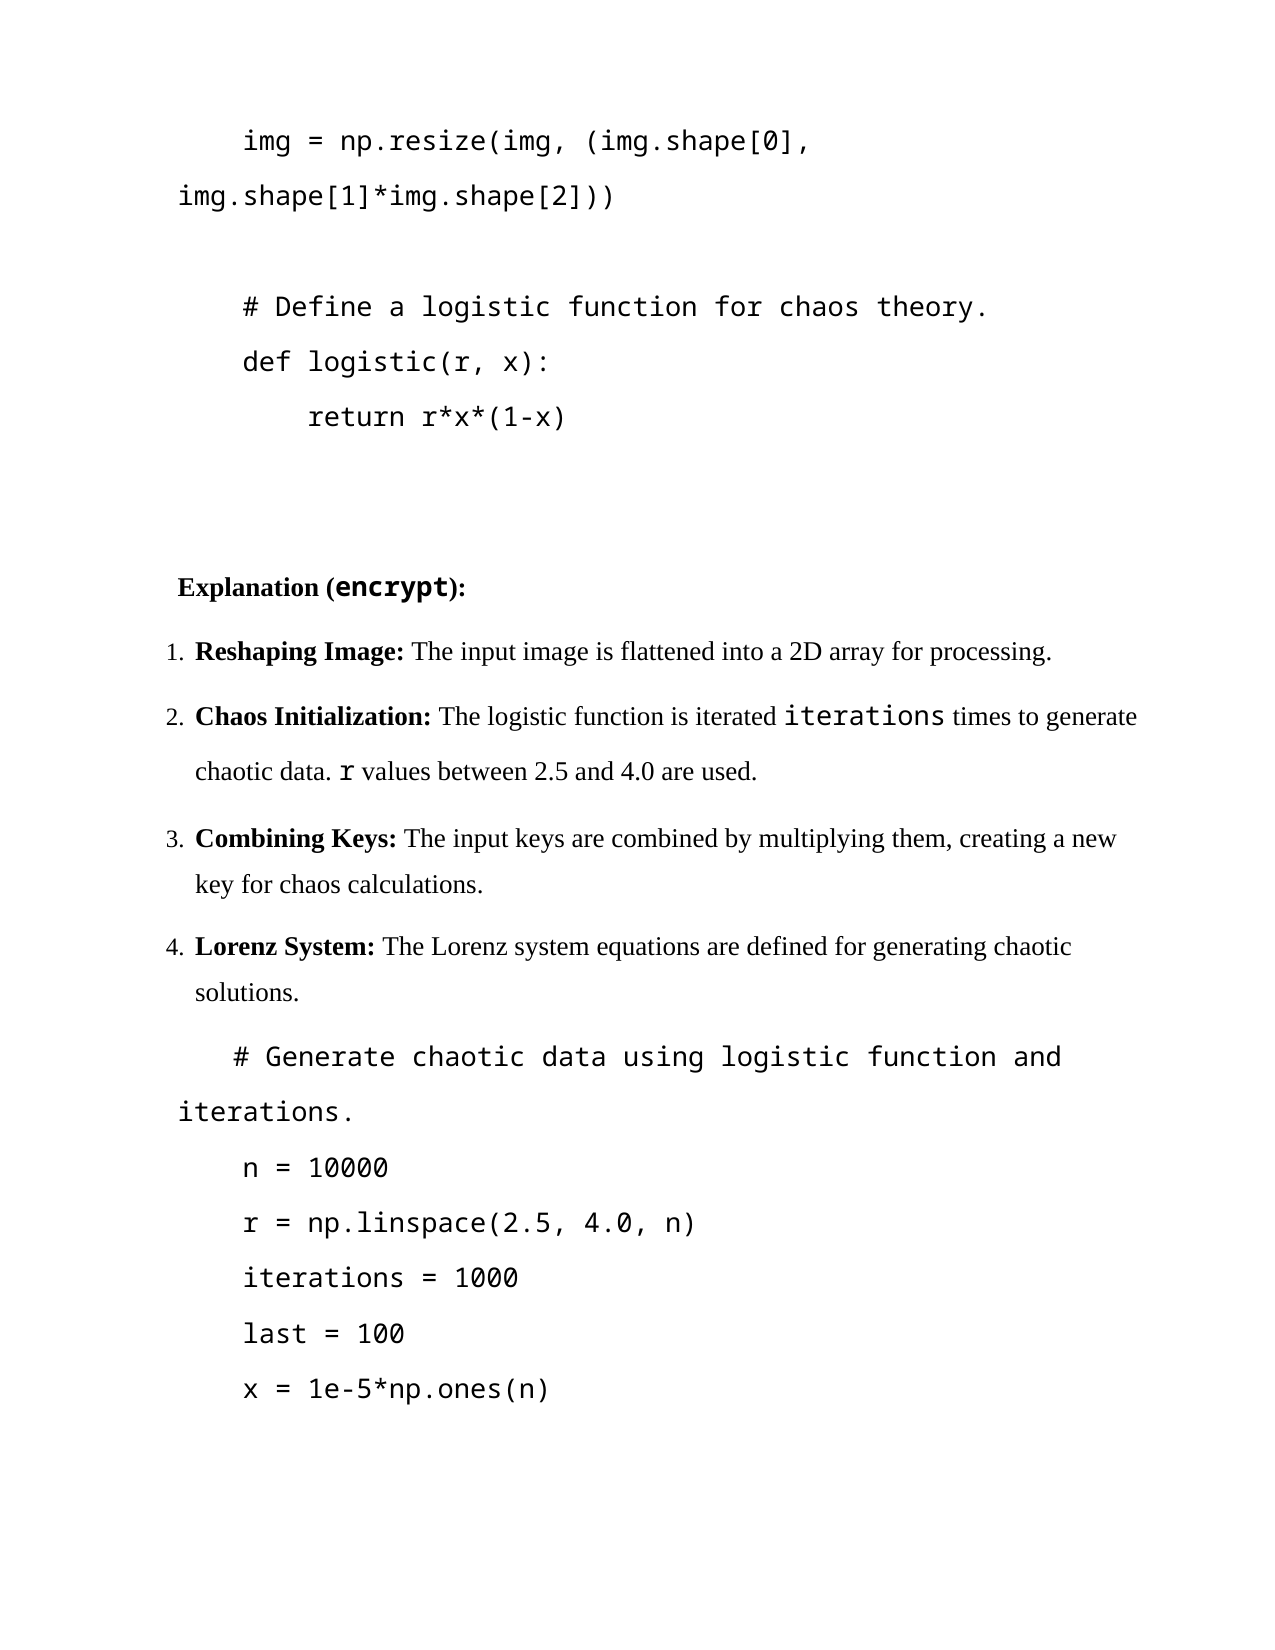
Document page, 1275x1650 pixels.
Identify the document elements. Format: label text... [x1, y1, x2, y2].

text r = np.linspace(2.5, 4.0, n) [177, 1203, 1154, 1240]
text x = 1e-5*np.ones(n) [177, 1369, 1154, 1406]
list Reshaping Image: The input image is flattened into a 2D array for processing. [166, 635, 1154, 666]
list Combining Keys: The input keys are combined by multiplying them, creating a new key for chaos calculations. [166, 822, 1154, 899]
text # Generate chaotic data using logistic function and iterations. [177, 1038, 1154, 1130]
list Lorenz System: The Lorenz system equations are defined for generating chaotic solutions. [166, 930, 1154, 1007]
text # Define a logistic function for chaos theory. [177, 287, 1154, 324]
text last = 100 [177, 1314, 1154, 1351]
text img = np.resize(img, (img.shape[0], img.shape[1]*img.shape[2])) [177, 121, 1154, 213]
list Chaos Initialization: The logistic function is iterated iterations times to generate chaotic data. r values between 2.5 and 4.0 are used. [166, 697, 1154, 789]
subtitle Explanation (encrypt): [177, 567, 1154, 604]
text n = 10000 [177, 1148, 1154, 1185]
text def logistic(r, x): [177, 342, 1154, 379]
text return r*x*(1-x) [177, 398, 1154, 434]
text iterations = 1000 [177, 1259, 1154, 1296]
